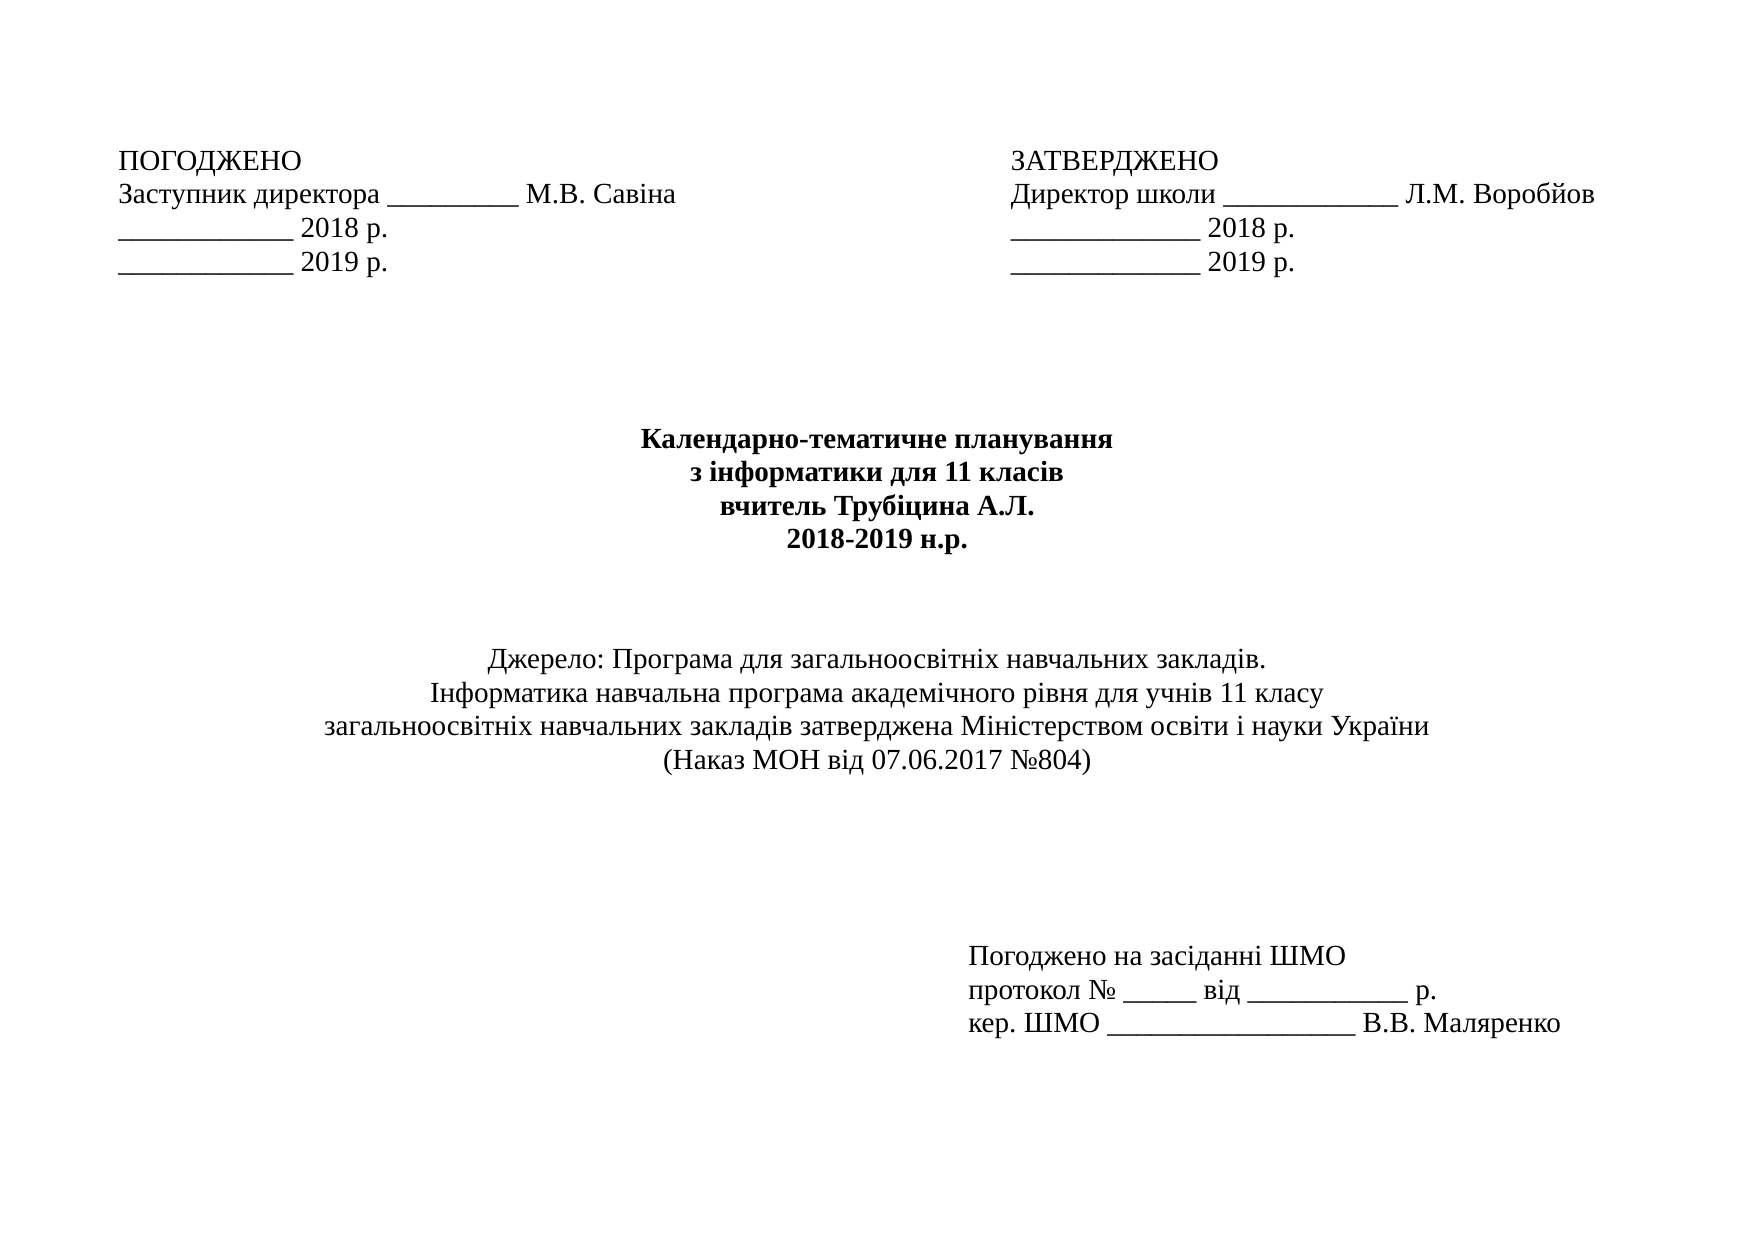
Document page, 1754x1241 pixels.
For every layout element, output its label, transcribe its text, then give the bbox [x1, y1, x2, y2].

text ПОГОДЖЕНО ЗАТВЕРДЖЕНО [118, 143, 1636, 177]
text Інформатика навчальна програма академічного рівня для учнів 11 класу [118, 675, 1636, 708]
text Заступник директора _________ М.В. Савіна Директор школи ____________ Л.М. Воробйов [118, 177, 1636, 210]
text кер. ШМО _________________ В.В. Маляренко [118, 1006, 1636, 1039]
text з інформатики для 11 класів [118, 454, 1636, 488]
text Погоджено на засіданні ШМО [118, 938, 1636, 972]
text ____________ 2019 р. _____________ 2019 р. [118, 244, 1636, 277]
text загальноосвітніх навчальних закладів затверджена Міністерством освіти і науки України [118, 708, 1636, 742]
text Джерело: Програма для загальноосвітніх навчальних закладів. [118, 641, 1636, 675]
text ____________ 2018 р. _____________ 2018 р. [118, 210, 1636, 244]
text 2018-2019 н.р. [118, 522, 1636, 555]
text Календарно-тематичне планування [118, 421, 1636, 454]
text вчитель Трубіцина А.Л. [118, 488, 1636, 522]
text (Наказ МОН від 07.06.2017 №804) [118, 742, 1636, 776]
text протокол № _____ від ___________ р. [118, 972, 1636, 1006]
